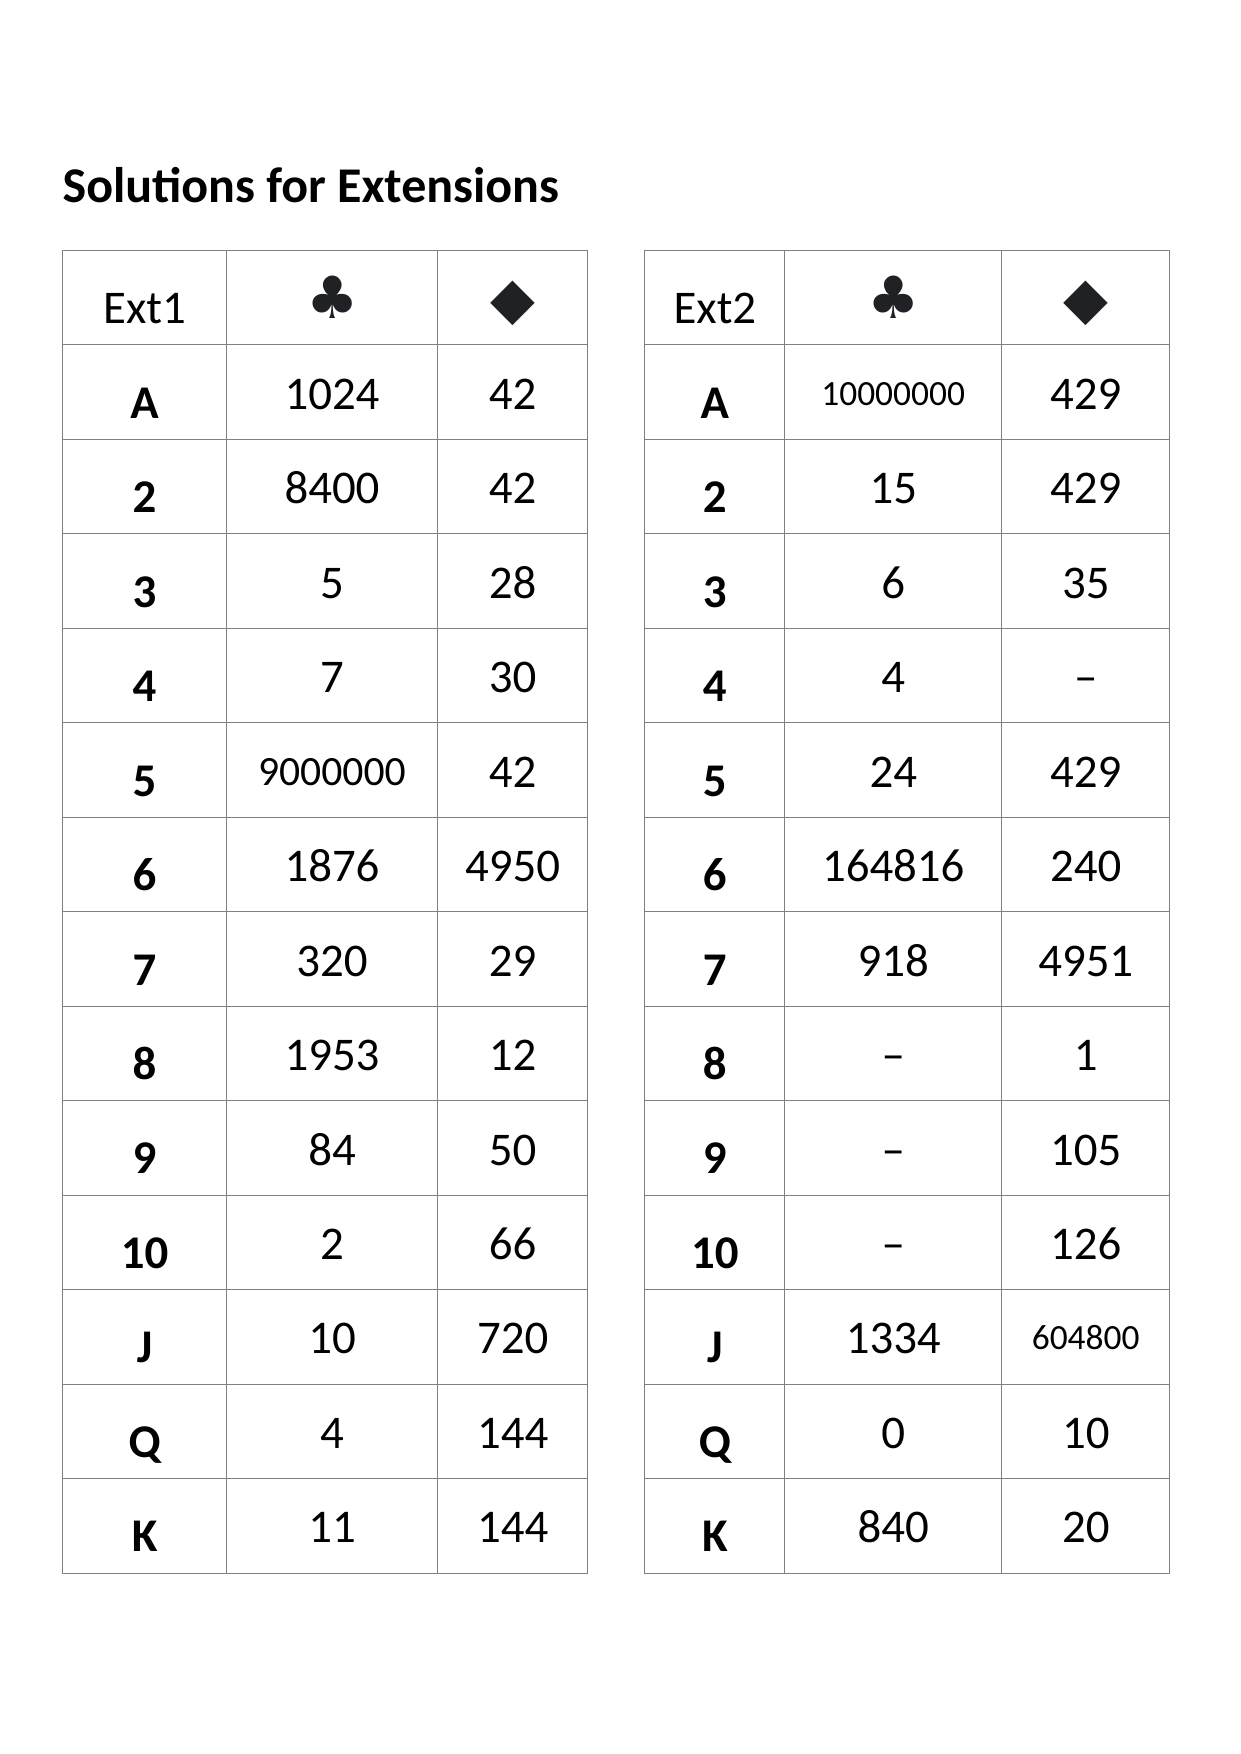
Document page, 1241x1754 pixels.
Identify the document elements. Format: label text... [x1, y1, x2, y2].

table_cell 30 [438, 629, 587, 722]
table_cell 1024 [227, 345, 437, 439]
table_cell 42 [438, 723, 587, 817]
table_cell 8 [63, 1007, 226, 1100]
table_cell 429 [1002, 440, 1169, 533]
table_cell – [785, 1007, 1001, 1100]
table_cell 126 [1002, 1196, 1169, 1289]
table_cell 3 [645, 534, 784, 628]
table_cell 10000000 [785, 345, 1001, 439]
table_cell 0 [785, 1385, 1001, 1478]
table_cell 164816 [785, 818, 1001, 911]
table_header Ext2 [645, 251, 784, 344]
table_cell 1953 [227, 1007, 437, 1100]
table_cell 11 [227, 1479, 437, 1572]
table_cell 8400 [227, 440, 437, 533]
table_cell 2 [645, 440, 784, 533]
table_cell 5 [227, 534, 437, 628]
table_cell 10 [645, 1196, 784, 1289]
table_cell 6 [63, 818, 226, 911]
table_cell 50 [438, 1101, 587, 1194]
table_cell 15 [785, 440, 1001, 533]
table_header Ext1 [63, 251, 226, 344]
table_cell 4 [227, 1385, 437, 1478]
table_cell A [63, 345, 226, 439]
table_cell Q [645, 1385, 784, 1478]
table_cell 42 [438, 345, 587, 439]
table_cell 1876 [227, 818, 437, 911]
table_cell 105 [1002, 1101, 1169, 1194]
table_cell 240 [1002, 818, 1169, 911]
table_cell 604800 [1002, 1290, 1169, 1383]
table_cell 429 [1002, 345, 1169, 439]
table_cell 20 [1002, 1479, 1169, 1572]
table_cell 29 [438, 912, 587, 1006]
table_cell 66 [438, 1196, 587, 1289]
table_cell 840 [785, 1479, 1001, 1572]
table_cell 6 [645, 818, 784, 911]
table_cell 4 [645, 629, 784, 722]
table_cell Q [63, 1385, 226, 1478]
table_cell 2 [227, 1196, 437, 1289]
table_cell 24 [785, 723, 1001, 817]
table_header ♣ [227, 251, 437, 344]
table_cell 12 [438, 1007, 587, 1100]
table_cell 4 [63, 629, 226, 722]
table_cell 5 [63, 723, 226, 817]
table_cell 7 [63, 912, 226, 1006]
table_cell 3 [63, 534, 226, 628]
table_cell 28 [438, 534, 587, 628]
subtitle Solutions for Extensions [62, 154, 1197, 215]
table_cell K [645, 1479, 784, 1572]
table_cell A [645, 345, 784, 439]
table_cell 320 [227, 912, 437, 1006]
table_header ◆ [438, 251, 587, 344]
table_cell J [63, 1290, 226, 1383]
table_cell 429 [1002, 723, 1169, 817]
table_cell 918 [785, 912, 1001, 1006]
table_cell 4951 [1002, 912, 1169, 1006]
table_cell 10 [63, 1196, 226, 1289]
table_cell 1 [1002, 1007, 1169, 1100]
table_cell 9 [645, 1101, 784, 1194]
table_cell 144 [438, 1385, 587, 1478]
table_cell 6 [785, 534, 1001, 628]
table_cell 42 [438, 440, 587, 533]
table_cell 7 [227, 629, 437, 722]
table_cell 84 [227, 1101, 437, 1194]
table_cell 2 [63, 440, 226, 533]
table_cell 7 [645, 912, 784, 1006]
table_cell – [785, 1101, 1001, 1194]
table_cell – [785, 1196, 1001, 1289]
table_cell 4950 [438, 818, 587, 911]
table_cell K [63, 1479, 226, 1572]
table_cell 8 [645, 1007, 784, 1100]
table_cell 10 [1002, 1385, 1169, 1478]
table_header ◆ [1002, 251, 1169, 344]
table_cell 144 [438, 1479, 587, 1572]
table_cell 9000000 [227, 723, 437, 817]
table_cell 4 [785, 629, 1001, 722]
table_cell 720 [438, 1290, 587, 1383]
table_cell 10 [227, 1290, 437, 1383]
table_cell 1334 [785, 1290, 1001, 1383]
table_cell 5 [645, 723, 784, 817]
table_cell 35 [1002, 534, 1169, 628]
table_cell – [1002, 629, 1169, 722]
table_cell J [645, 1290, 784, 1383]
table_cell 9 [63, 1101, 226, 1194]
table_header ♣ [785, 251, 1001, 344]
